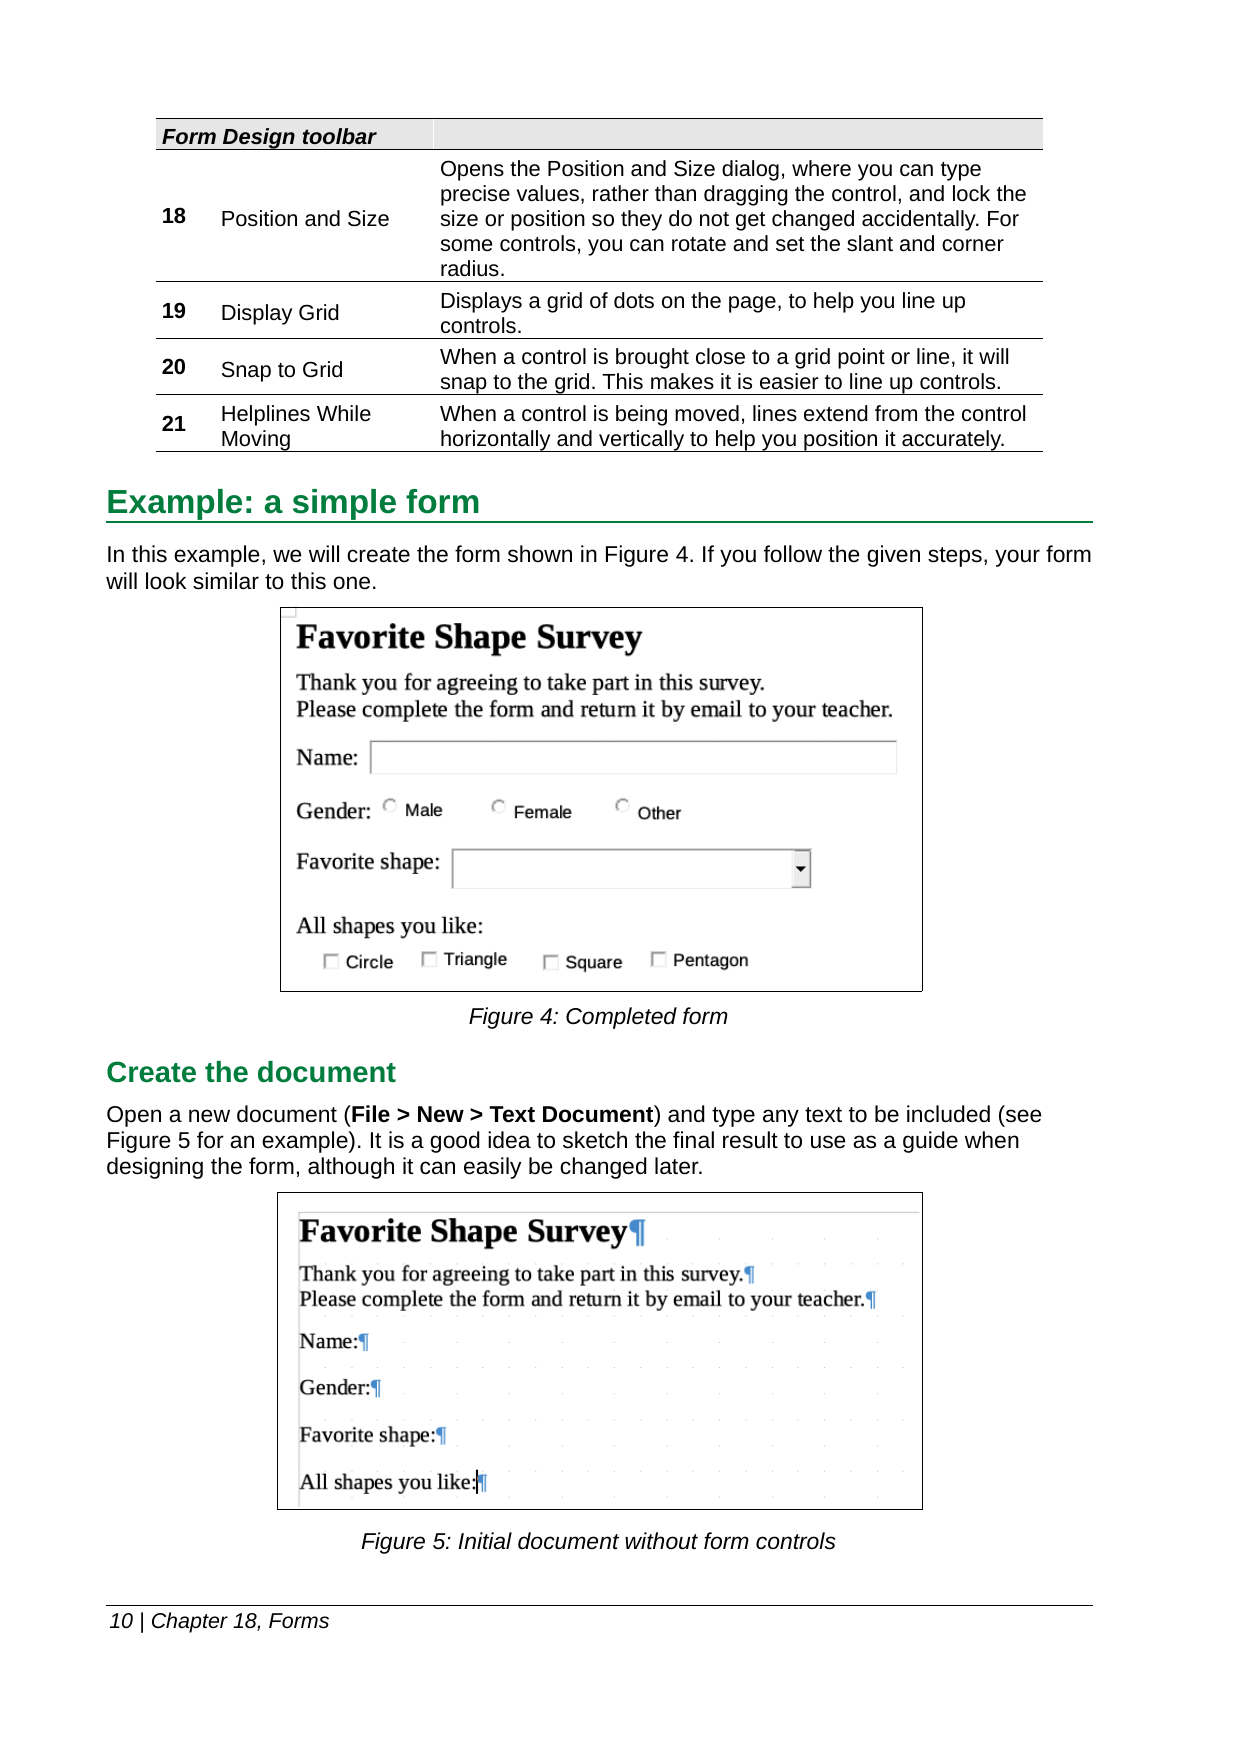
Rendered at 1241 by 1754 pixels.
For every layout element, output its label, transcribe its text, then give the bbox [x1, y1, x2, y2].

table_cell Opens the Position and Size dialog, where you can type precise values, rather than dragging the control, and lock the size or position so they do not get changed accidentally. For some controls, you can rotate and set the slant and corner radius. [434, 150, 1043, 281]
table_cell 20 [156, 339, 214, 394]
table_cell Helplines While Moving [214, 395, 433, 451]
table_header [434, 119, 1043, 149]
text Open a new document (File > New > Text Document) and type any text to be included (see Figure 5 for an example). It is a good idea to sketch the final result to use as a guide when designing the form, although it can easily be changed later. [106, 1101, 1093, 1180]
text In this example, we will create the form shown in Figure 4. If you follow the given steps, your form will look similar to this one. [106, 541, 1093, 594]
table_cell Position and Size [214, 150, 433, 281]
table_cell 19 [156, 282, 214, 338]
table_cell Displays a grid of dots on the page, to help you line up controls. [434, 282, 1043, 338]
table_cell Snap to Grid [214, 339, 433, 394]
text Figure 4: Completed form [279, 1003, 919, 1029]
picture [281, 608, 920, 991]
subtitle Create the document [106, 1054, 1093, 1088]
table_cell Display Grid [214, 282, 433, 338]
picture [279, 1195, 920, 1507]
table_cell When a control is brought close to a grid point or line, it will snap to the grid. This makes it is easier to line up controls. [434, 339, 1043, 394]
table_cell 18 [156, 150, 214, 281]
subtitle Example: a simple form [106, 482, 1093, 521]
text Figure 5: Initial document without form controls [272, 1528, 927, 1554]
table_cell 21 [156, 395, 214, 451]
table_header Form Design toolbar [156, 119, 433, 149]
table_cell When a control is being moved, lines extend from the control horizontally and vertically to help you position it accurately. [434, 395, 1043, 451]
